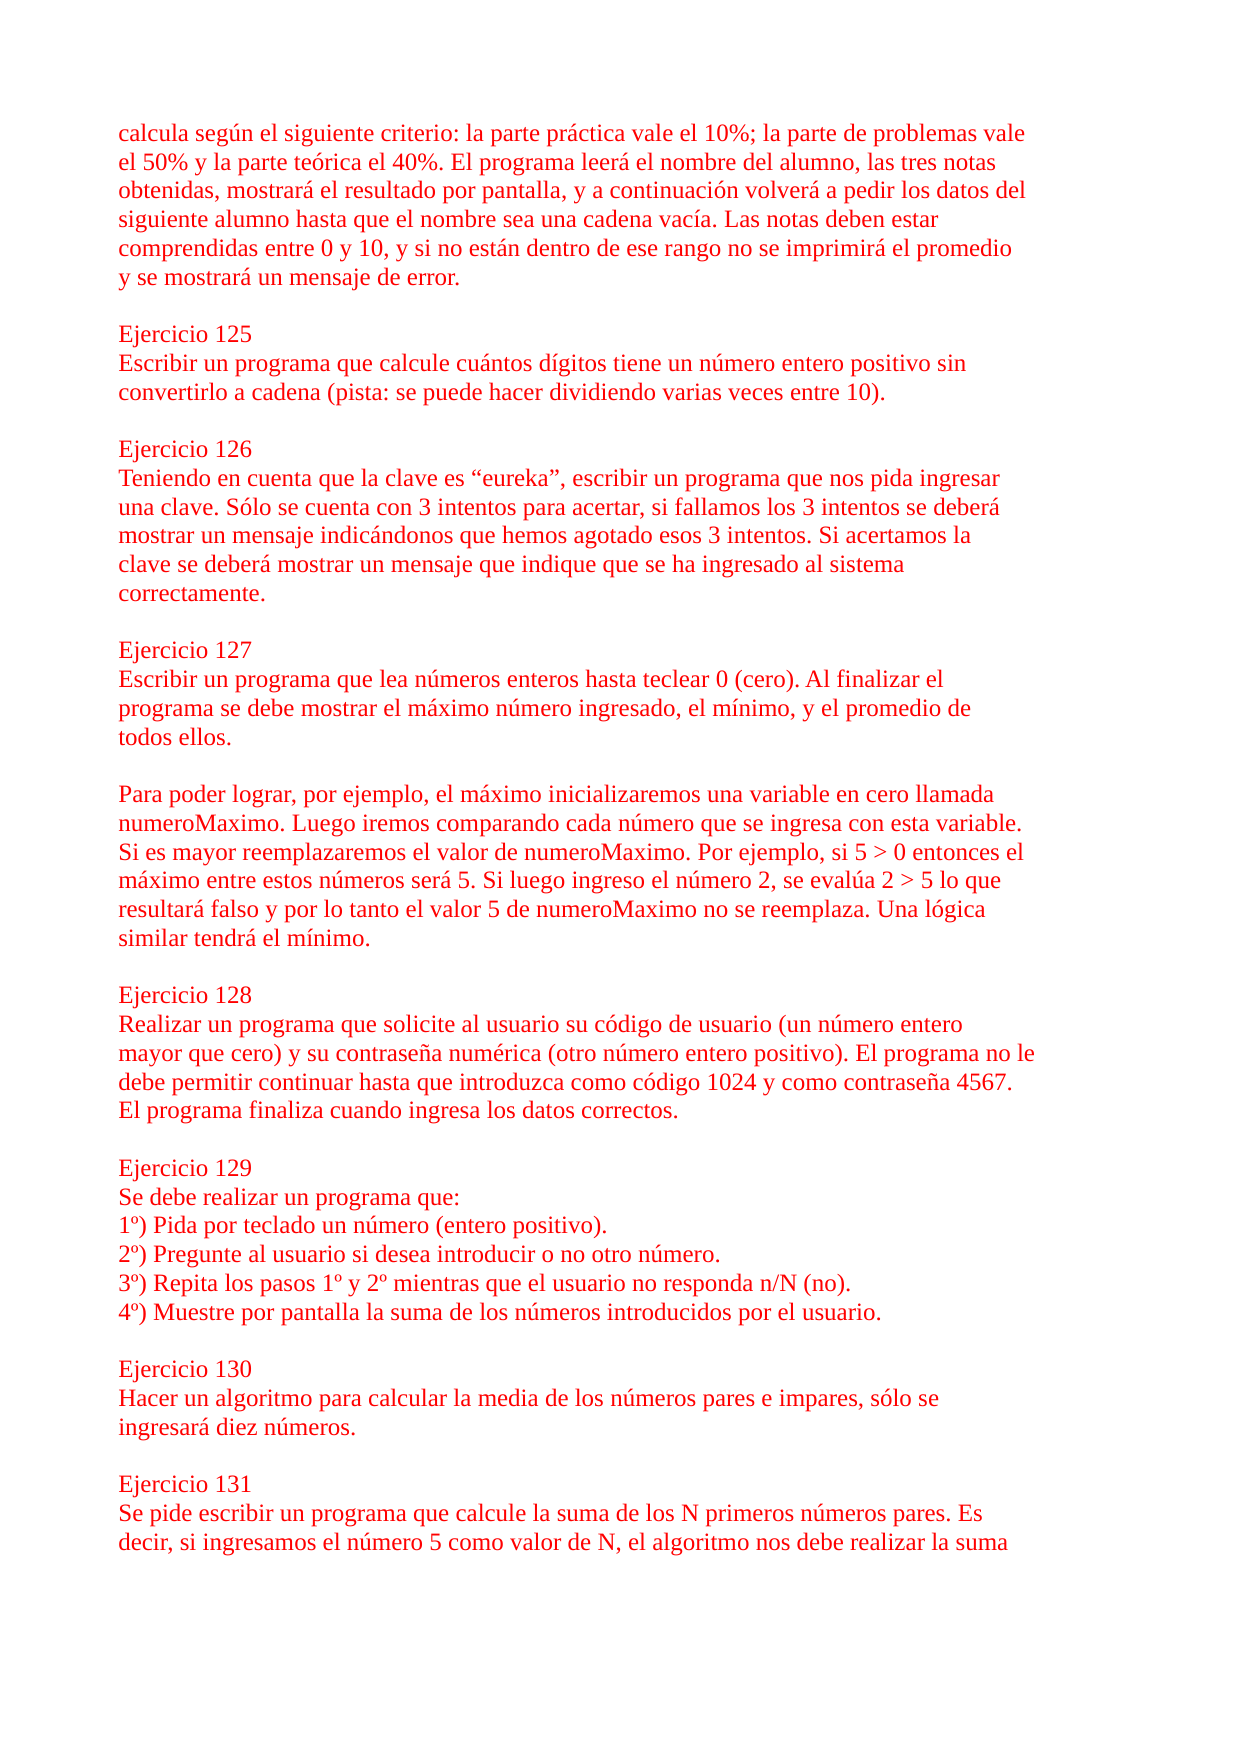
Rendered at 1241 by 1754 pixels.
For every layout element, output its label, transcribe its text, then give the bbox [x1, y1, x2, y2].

text Ejercicio 129 [118, 1153, 1122, 1182]
text Ejercicio 131 [118, 1469, 1122, 1498]
text Ejercicio 126 [118, 434, 1122, 463]
text 3º) Repita los pasos 1º y 2º mientras que el usuario no responda n/N (no). [118, 1268, 1122, 1297]
text máximo entre estos números será 5. Si luego ingreso el número 2, se evalúa 2 > 5 lo que [118, 866, 1122, 894]
text correctamente. [118, 578, 1122, 607]
text Teniendo en cuenta que la clave es “eureka”, escribir un programa que nos pida ingresar [118, 463, 1122, 492]
text Para poder lograr, por ejemplo, el máximo inicializaremos una variable en cero llamada [118, 779, 1122, 808]
text numeroMaximo. Luego iremos comparando cada número que se ingresa con esta variable. [118, 808, 1122, 837]
text todos ellos. [118, 722, 1122, 751]
text obtenidas, mostrará el resultado por pantalla, y a continuación volverá a pedir los datos del [118, 176, 1122, 204]
text decir, si ingresamos el número 5 como valor de N, el algoritmo nos debe realizar la suma [118, 1527, 1122, 1556]
text siguiente alumno hasta que el nombre sea una cadena vacía. Las notas deben estar [118, 204, 1122, 233]
text mayor que cero) y su contraseña numérica (otro número entero positivo). El programa no le [118, 1038, 1122, 1067]
text Se debe realizar un programa que: [118, 1182, 1122, 1211]
text similar tendrá el mínimo. [118, 923, 1122, 952]
text El programa finaliza cuando ingresa los datos correctos. [118, 1096, 1122, 1124]
text convertirlo a cadena (pista: se puede hacer dividiendo varias veces entre 10). [118, 377, 1122, 406]
text calcula según el siguiente criterio: la parte práctica vale el 10%; la parte de problemas vale [118, 118, 1122, 147]
text 1º) Pida por teclado un número (entero positivo). [118, 1211, 1122, 1239]
text Hacer un algoritmo para calcular la media de los números pares e impares, sólo se [118, 1383, 1122, 1412]
text mostrar un mensaje indicándonos que hemos agotado esos 3 intentos. Si acertamos la [118, 521, 1122, 549]
text Ejercicio 127 [118, 636, 1122, 664]
text comprendidas entre 0 y 10, y si no están dentro de ese rango no se imprimirá el promedio [118, 233, 1122, 262]
text Si es mayor reemplazaremos el valor de numeroMaximo. Por ejemplo, si 5 > 0 entonces el [118, 837, 1122, 866]
text 2º) Pregunte al usuario si desea introducir o no otro número. [118, 1239, 1122, 1268]
text programa se debe mostrar el máximo número ingresado, el mínimo, y el promedio de [118, 693, 1122, 722]
text resultará falso y por lo tanto el valor 5 de numeroMaximo no se reemplaza. Una lógica [118, 894, 1122, 923]
text Ejercicio 128 [118, 981, 1122, 1009]
text el 50% y la parte teórica el 40%. El programa leerá el nombre del alumno, las tres notas [118, 147, 1122, 176]
text clave se deberá mostrar un mensaje que indique que se ha ingresado al sistema [118, 549, 1122, 578]
text 4º) Muestre por pantalla la suma de los números introducidos por el usuario. [118, 1297, 1122, 1326]
text Se pide escribir un programa que calcule la suma de los N primeros números pares. Es [118, 1498, 1122, 1527]
text y se mostrará un mensaje de error. [118, 262, 1122, 291]
text una clave. Sólo se cuenta con 3 intentos para acertar, si fallamos los 3 intentos se deberá [118, 492, 1122, 521]
text debe permitir continuar hasta que introduzca como código 1024 y como contraseña 4567. [118, 1067, 1122, 1096]
text Escribir un programa que calcule cuántos dígitos tiene un número entero positivo sin [118, 348, 1122, 377]
text Ejercicio 130 [118, 1354, 1122, 1383]
text ingresará diez números. [118, 1412, 1122, 1441]
text Realizar un programa que solicite al usuario su código de usuario (un número entero [118, 1009, 1122, 1038]
text Escribir un programa que lea números enteros hasta teclear 0 (cero). Al finalizar el [118, 664, 1122, 693]
text Ejercicio 125 [118, 319, 1122, 348]
